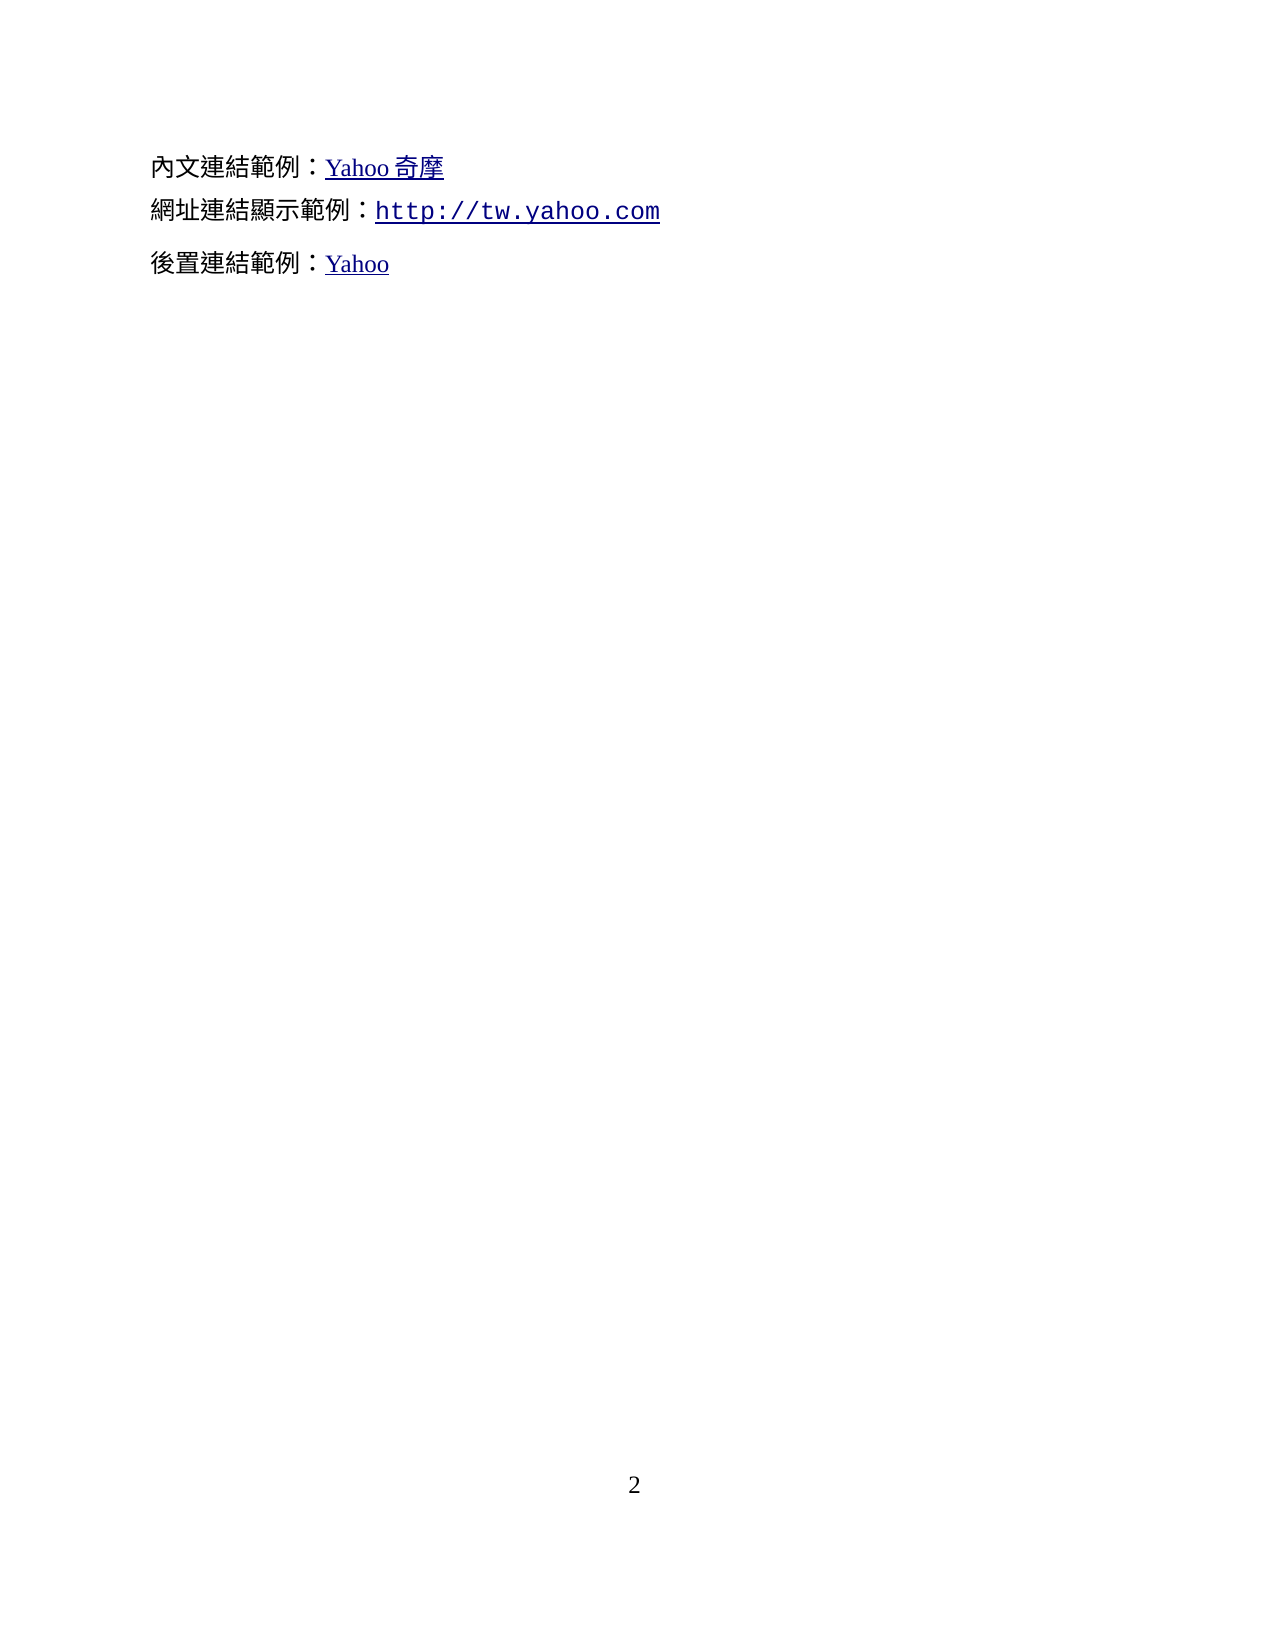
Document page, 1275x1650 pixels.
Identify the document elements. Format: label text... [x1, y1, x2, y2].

text 內文連結範例：Yahoo奇摩 [150, 150, 1125, 184]
text 後置連結範例：Yahoo [150, 245, 1125, 279]
text 網址連結顯示範例：http://tw.yahoo.com [150, 193, 1125, 227]
